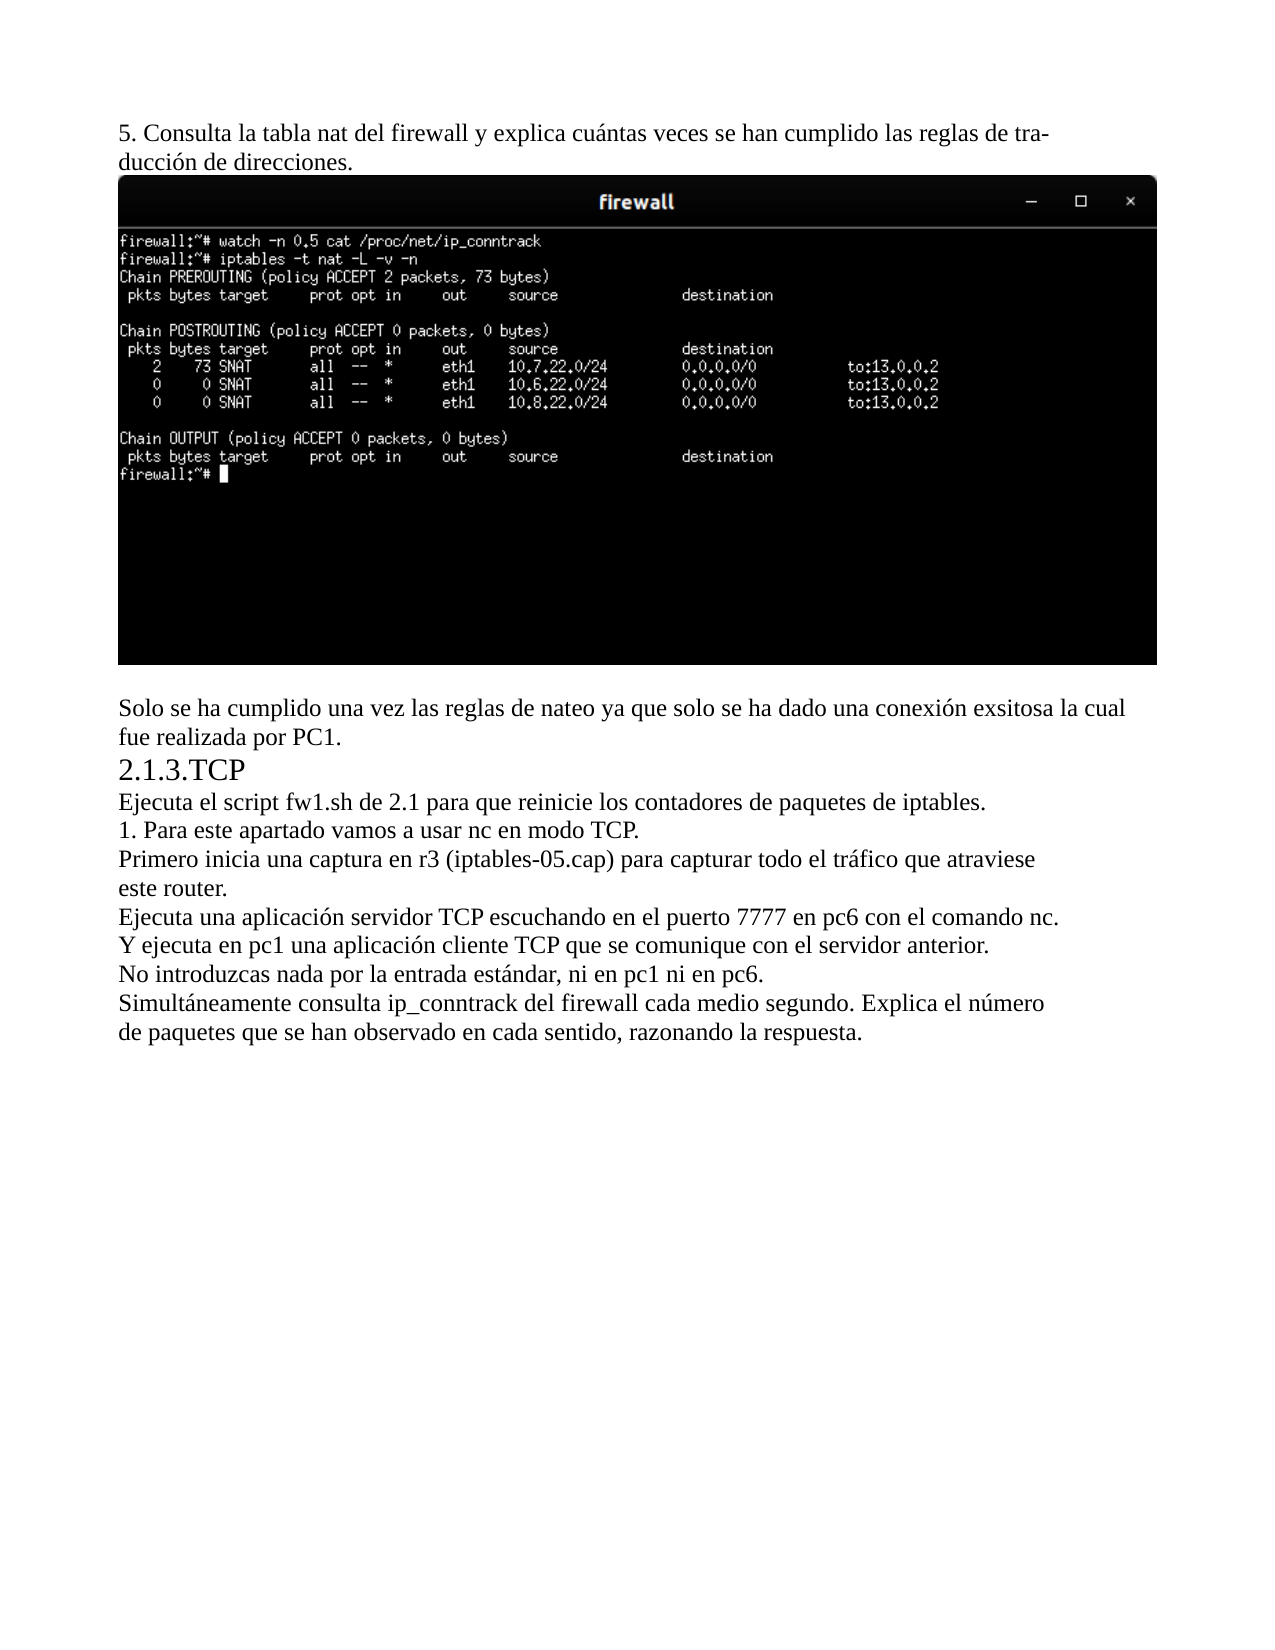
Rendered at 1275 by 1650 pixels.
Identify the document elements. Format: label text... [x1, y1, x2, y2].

text Simultáneamente consulta ip_conntrack del firewall cada medio segundo. Explica el número [118, 988, 1157, 1017]
text Primero inicia una captura en r3 (iptables-05.cap) para capturar todo el tráfico que atraviese [118, 844, 1157, 873]
text Ejecuta una aplicación servidor TCP escuchando en el puerto 7777 en pc6 con el comando nc. [118, 902, 1157, 931]
text de paquetes que se han observado en cada sentido, razonando la respuesta. [118, 1017, 1157, 1046]
text Solo se ha cumplido una vez las reglas de nateo ya que solo se ha dado una conexión exsitosa la cual fue realizada por PC1. [118, 693, 1157, 751]
text ducción de direcciones. [118, 147, 1157, 175]
text este router. [118, 873, 1157, 902]
text No introduzcas nada por la entrada estándar, ni en pc1 ni en pc6. [118, 959, 1157, 988]
text 1. Para este apartado vamos a usar nc en modo TCP. [118, 816, 1157, 844]
text 2.1.3.TCP [118, 751, 1157, 787]
text Y ejecuta en pc1 una aplicación cliente TCP que se comunique con el servidor anterior. [118, 931, 1157, 959]
text Ejecuta el script fw1.sh de 2.1 para que reinicie los contadores de paquetes de iptables. [118, 787, 1157, 816]
text 5. Consulta la tabla nat del firewall y explica cuántas veces se han cumplido las reglas de tra- [118, 118, 1157, 147]
picture [118, 175, 1157, 665]
